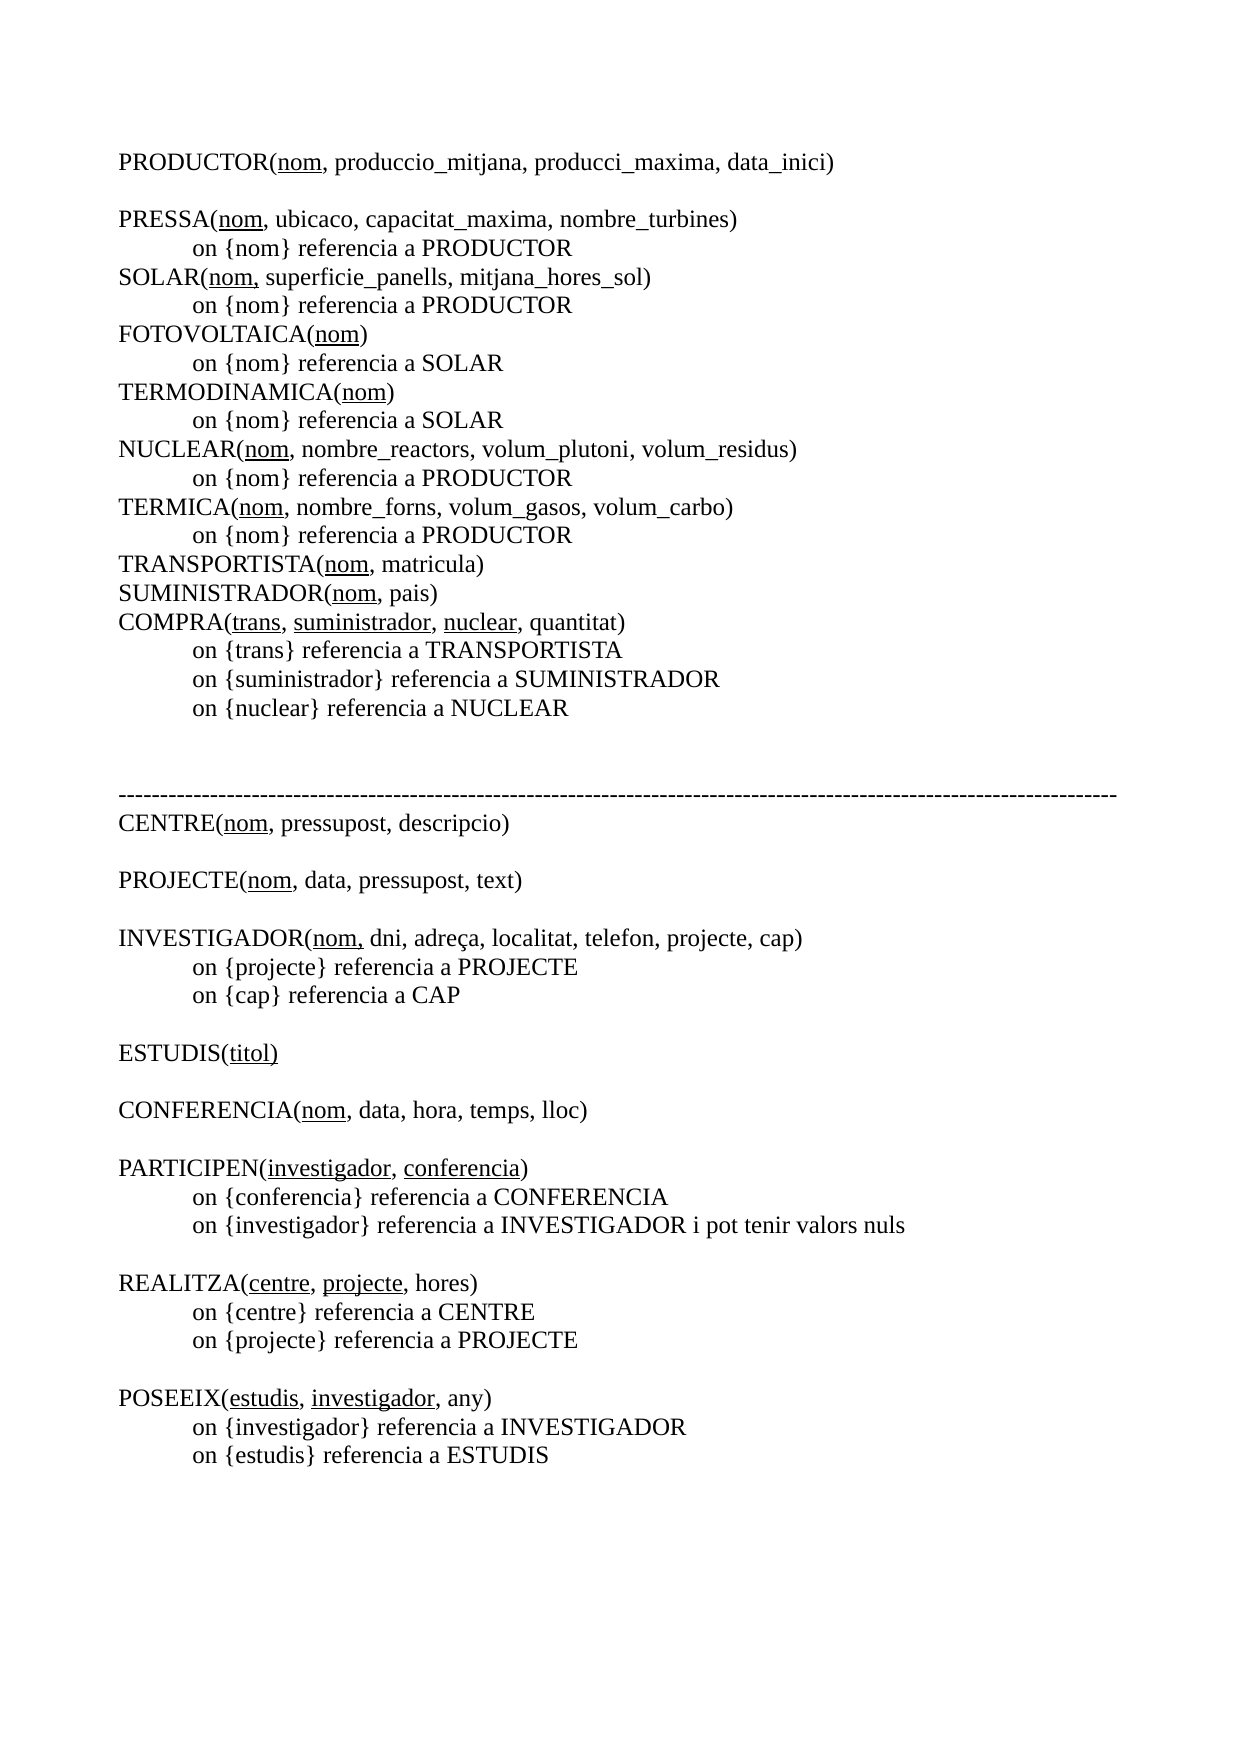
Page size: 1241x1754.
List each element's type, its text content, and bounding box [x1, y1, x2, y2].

text POSEEIX(estudis, investigador, any) [118, 1383, 1122, 1412]
text on {suministrador} referencia a SUMINISTRADOR [118, 664, 1122, 693]
text on {projecte} referencia a PROJECTE [118, 952, 1122, 981]
text PRODUCTOR(nom, produccio_mitjana, producci_maxima, data_inici) [118, 147, 1122, 176]
text on {investigador} referencia a INVESTIGADOR [118, 1412, 1122, 1441]
text PROJECTE(nom, data, pressupost, text) [118, 866, 1122, 894]
text on {nom} referencia a PRODUCTOR [118, 463, 1122, 492]
text COMPRA(trans, suministrador, nuclear, quantitat) [118, 607, 1122, 636]
text on {trans} referencia a TRANSPORTISTA [118, 636, 1122, 664]
text on {cap} referencia a CAP [118, 981, 1122, 1009]
text on {nom} referencia a PRODUCTOR [118, 521, 1122, 549]
text on {nuclear} referencia a NUCLEAR [118, 693, 1122, 722]
text on {centre} referencia a CENTRE [118, 1297, 1122, 1326]
text REALITZA(centre, projecte, hores) [118, 1268, 1122, 1297]
text PRESSA(nom, ubicaco, capacitat_maxima, nombre_turbines) [118, 204, 1122, 233]
text TERMICA(nom, nombre_forns, volum_gasos, volum_carbo) [118, 492, 1122, 521]
text ESTUDIS(titol) [118, 1038, 1122, 1067]
text on {nom} referencia a PRODUCTOR [118, 291, 1122, 319]
text on {nom} referencia a SOLAR [118, 406, 1122, 434]
text SUMINISTRADOR(nom, pais) [118, 578, 1122, 607]
text on {nom} referencia a SOLAR [118, 348, 1122, 377]
text on {conferencia} referencia a CONFERENCIA [118, 1182, 1122, 1211]
text CONFERENCIA(nom, data, hora, temps, lloc) [118, 1096, 1122, 1124]
text INVESTIGADOR(nom, dni, adreça, localitat, telefon, projecte, cap) [118, 923, 1122, 952]
text TRANSPORTISTA(nom, matricula) [118, 549, 1122, 578]
text PARTICIPEN(investigador, conferencia) [118, 1153, 1122, 1182]
text on {projecte} referencia a PROJECTE [118, 1326, 1122, 1354]
text TERMODINAMICA(nom) [118, 377, 1122, 406]
text NUCLEAR(nom, nombre_reactors, volum_plutoni, volum_residus) [118, 434, 1122, 463]
text FOTOVOLTAICA(nom) [118, 319, 1122, 348]
text SOLAR(nom, superficie_panells, mitjana_hores_sol) [118, 262, 1122, 291]
text ------------------------------------------------------------------------------------------------------------------------CENTRE(nom, pressupost, descripcio) [118, 779, 1122, 837]
text on {nom} referencia a PRODUCTOR [118, 233, 1122, 262]
text on {estudis} referencia a ESTUDIS [118, 1441, 1122, 1469]
text on {investigador} referencia a INVESTIGADOR i pot tenir valors nuls [118, 1211, 1122, 1239]
